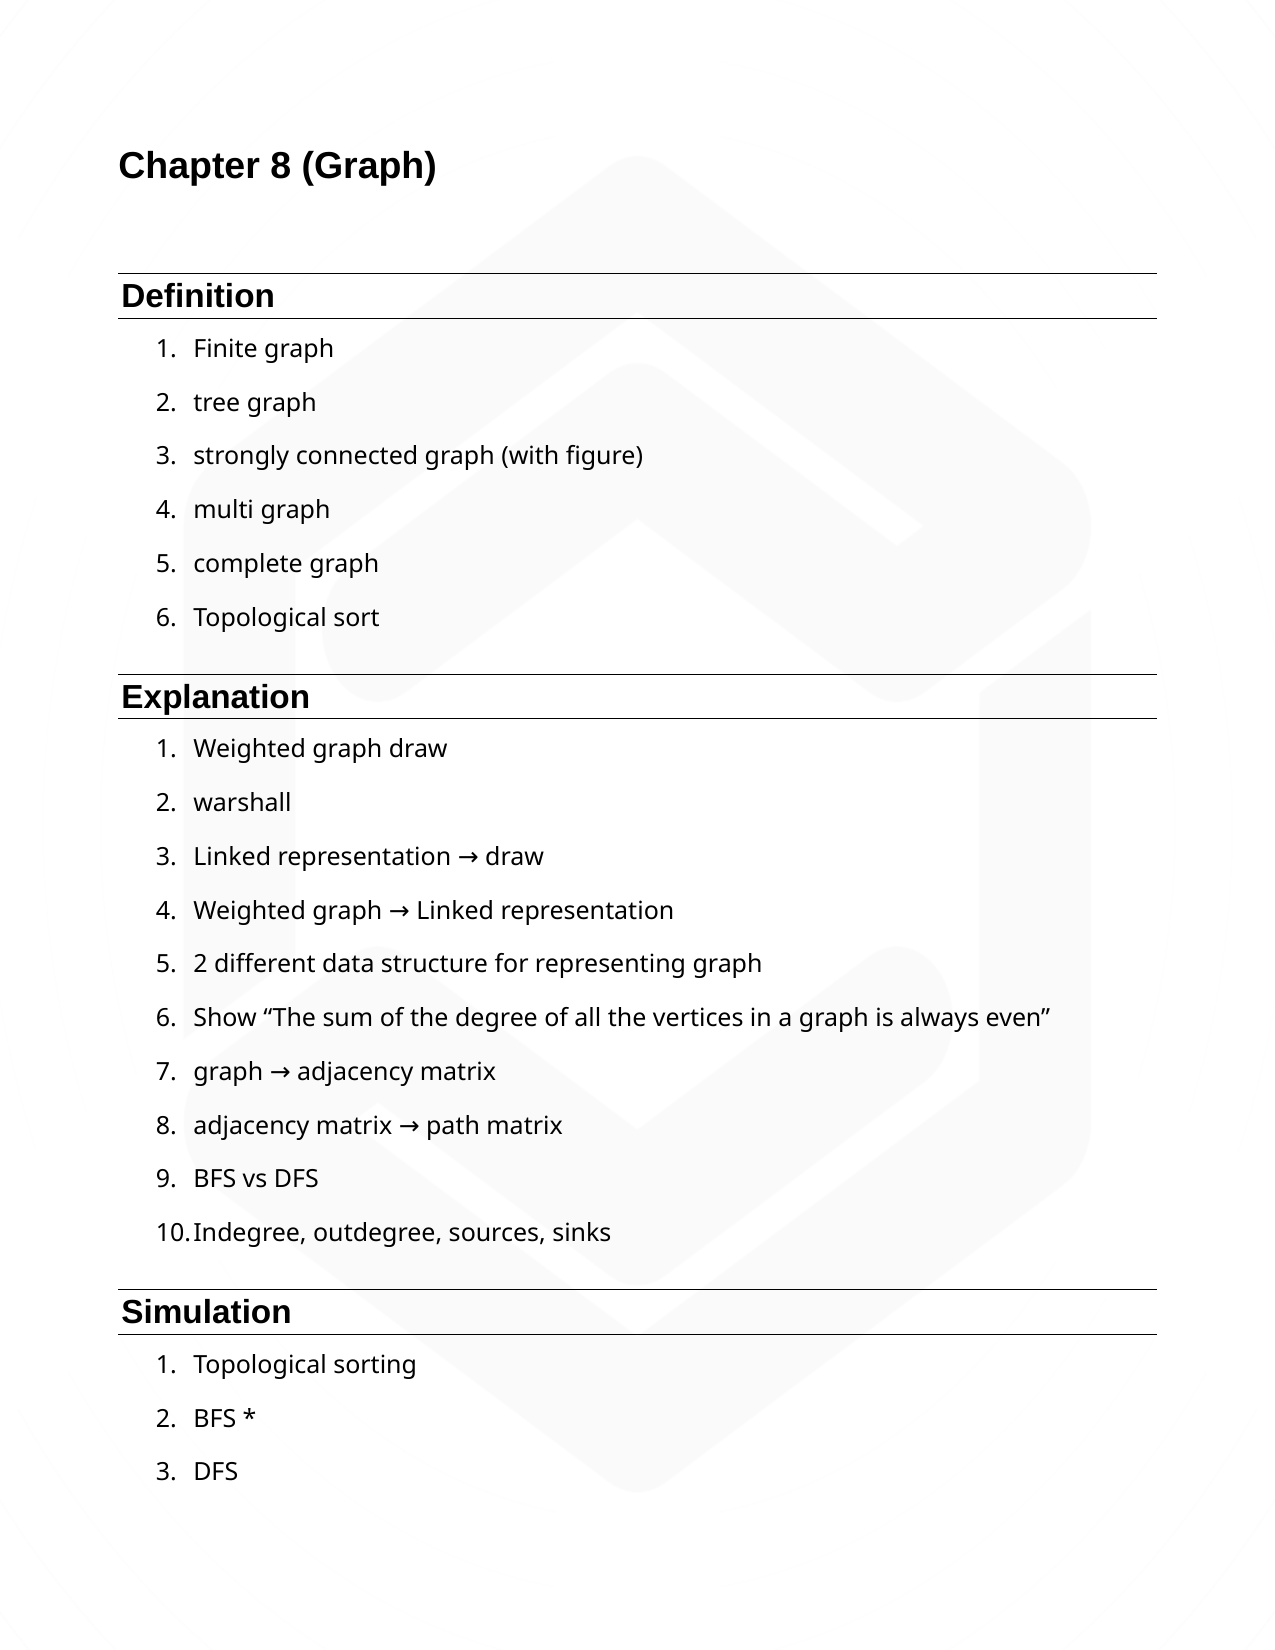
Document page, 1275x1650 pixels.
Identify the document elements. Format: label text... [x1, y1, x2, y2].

list warshall [156, 785, 1157, 819]
list BFS * [156, 1400, 1157, 1434]
subtitle Definition [118, 274, 1157, 318]
subtitle Explanation [118, 675, 1157, 718]
list BFS vs DFS [156, 1161, 1157, 1195]
list Linked representation → draw [156, 838, 1157, 873]
list strongly connected graph (with figure) [156, 438, 1157, 472]
subtitle Chapter 8 (Graph) [118, 143, 1157, 186]
subtitle Simulation [118, 1290, 1157, 1334]
list Finite graph [156, 331, 1157, 364]
list complete graph [156, 546, 1157, 579]
list Show “The sum of the degree of all the vertices in a graph is always even” [156, 1000, 1157, 1034]
list 2 different data structure for representing graph [156, 946, 1157, 980]
list multi graph [156, 492, 1157, 526]
list graph → adjacency matrix [156, 1053, 1157, 1088]
list Topological sort [156, 599, 1157, 633]
list Topological sorting [156, 1347, 1157, 1381]
list Indegree, outdegree, sources, sinks [156, 1215, 1157, 1249]
list DFS [156, 1454, 1157, 1488]
list Weighted graph → Linked representation [156, 892, 1157, 926]
list tree graph [156, 384, 1157, 418]
list adjacency matrix → path matrix [156, 1107, 1157, 1141]
list Weighted graph draw [156, 731, 1157, 765]
